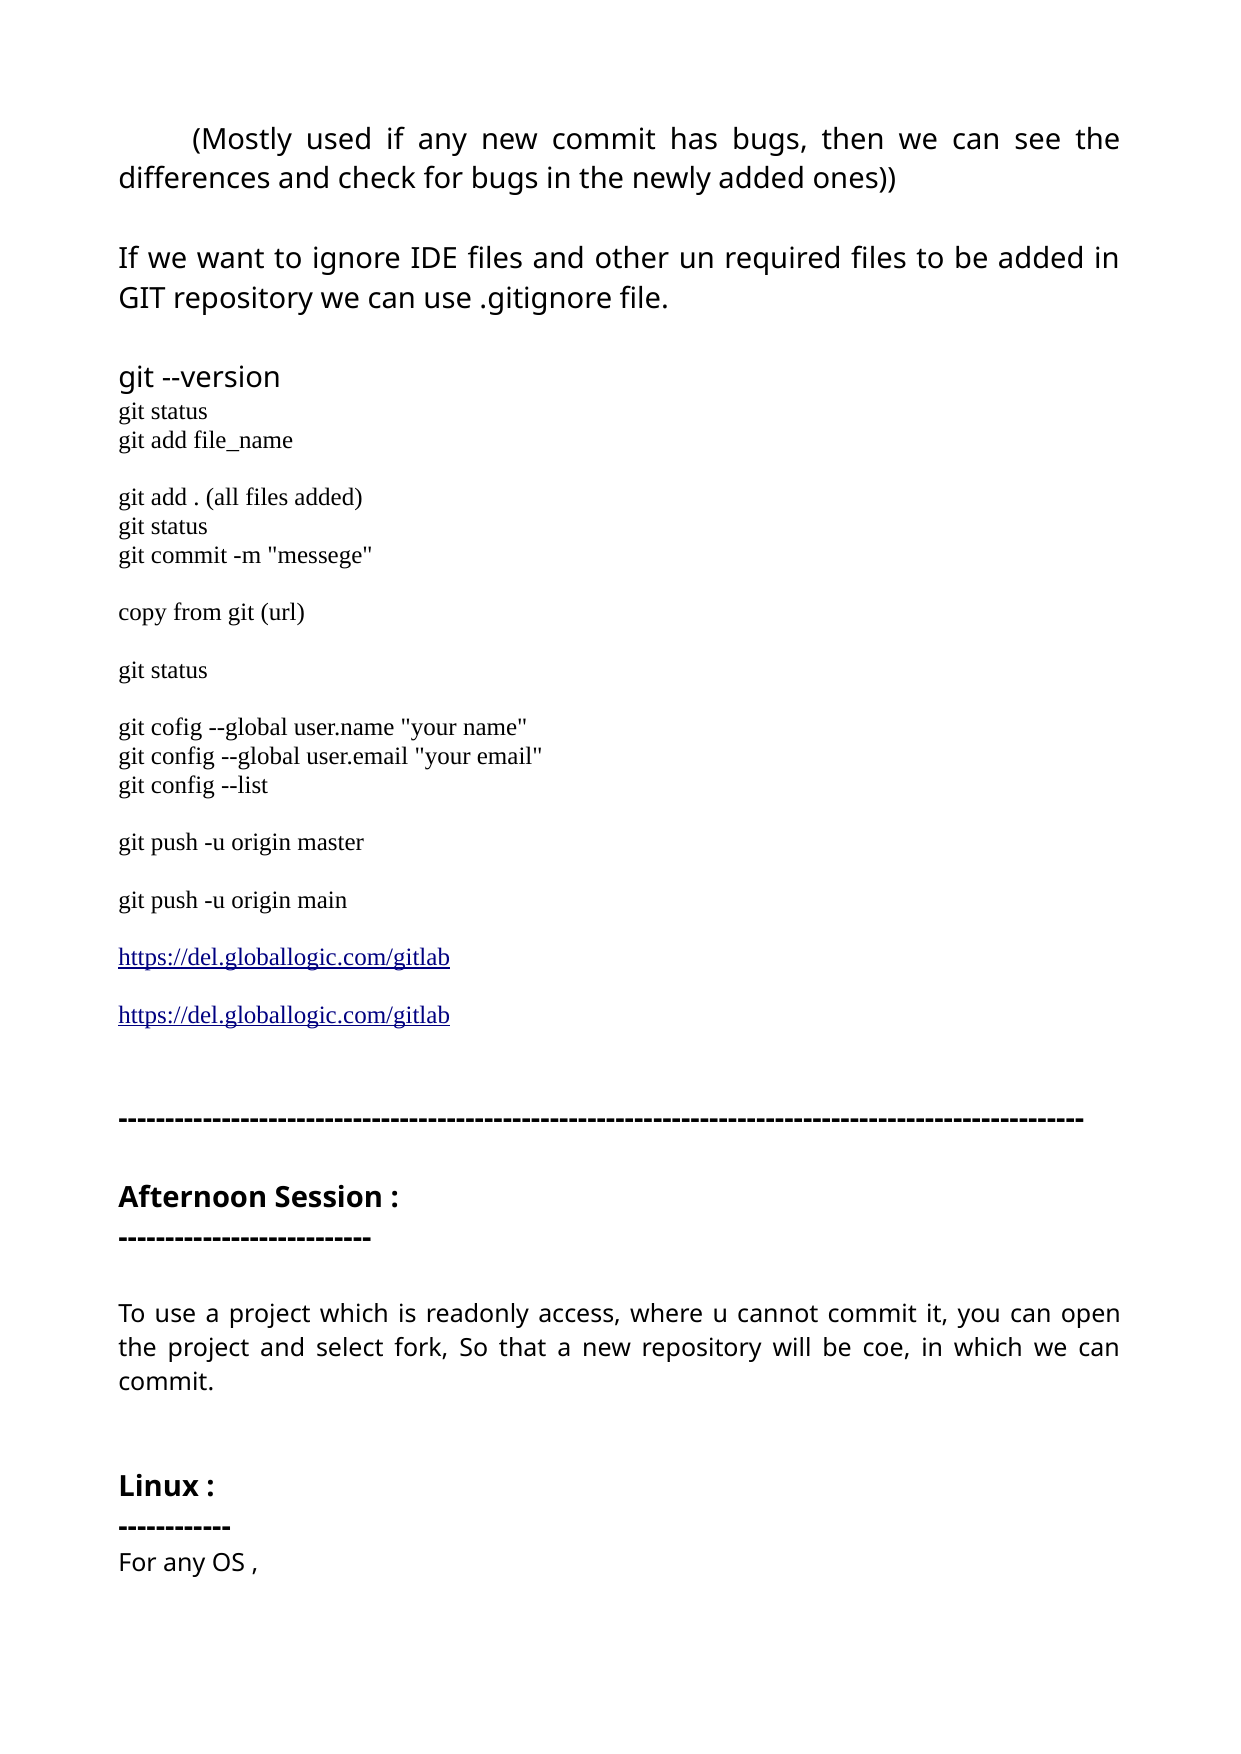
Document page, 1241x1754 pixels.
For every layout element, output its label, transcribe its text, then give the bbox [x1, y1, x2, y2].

text git status [118, 655, 1122, 683]
text copy from git (url) [118, 597, 1122, 626]
text git add file_name [118, 425, 1122, 453]
text git status [118, 396, 1122, 425]
text ------------------------------------------------------------------------------------------------------- [118, 1097, 1122, 1137]
text For any OS , [118, 1545, 1122, 1579]
text (Mostly used if any new commit has bugs, then we can see the differences and check for bugs in the newly added ones)) [118, 118, 1122, 197]
text https://del.globallogic.com/gitlab [118, 942, 1122, 971]
text git config --global user.email "your email" [118, 741, 1122, 770]
text --------------------------- [118, 1216, 1122, 1256]
text Linux : [118, 1466, 1122, 1505]
text git add . (all files added) [118, 482, 1122, 511]
text git status [118, 511, 1122, 540]
text https://del.globallogic.com/gitlab [118, 1000, 1122, 1028]
text Afternoon Session : [118, 1176, 1122, 1216]
text git commit -m "messege" [118, 540, 1122, 568]
text To use a project which is readonly access, where u cannot commit it, you can open the project and select fork, So that a new repository will be coe, in which we can commit. [118, 1295, 1122, 1397]
text If we want to ignore IDE files and other un required files to be added in GIT repository we can use .gitignore file. [118, 237, 1122, 317]
text git cofig --global user.name "your name" [118, 712, 1122, 741]
text git push -u origin master [118, 827, 1122, 856]
text git push -u origin main [118, 885, 1122, 913]
text git config --list [118, 770, 1122, 798]
text git --version [118, 356, 1122, 396]
text ------------ [118, 1505, 1122, 1545]
